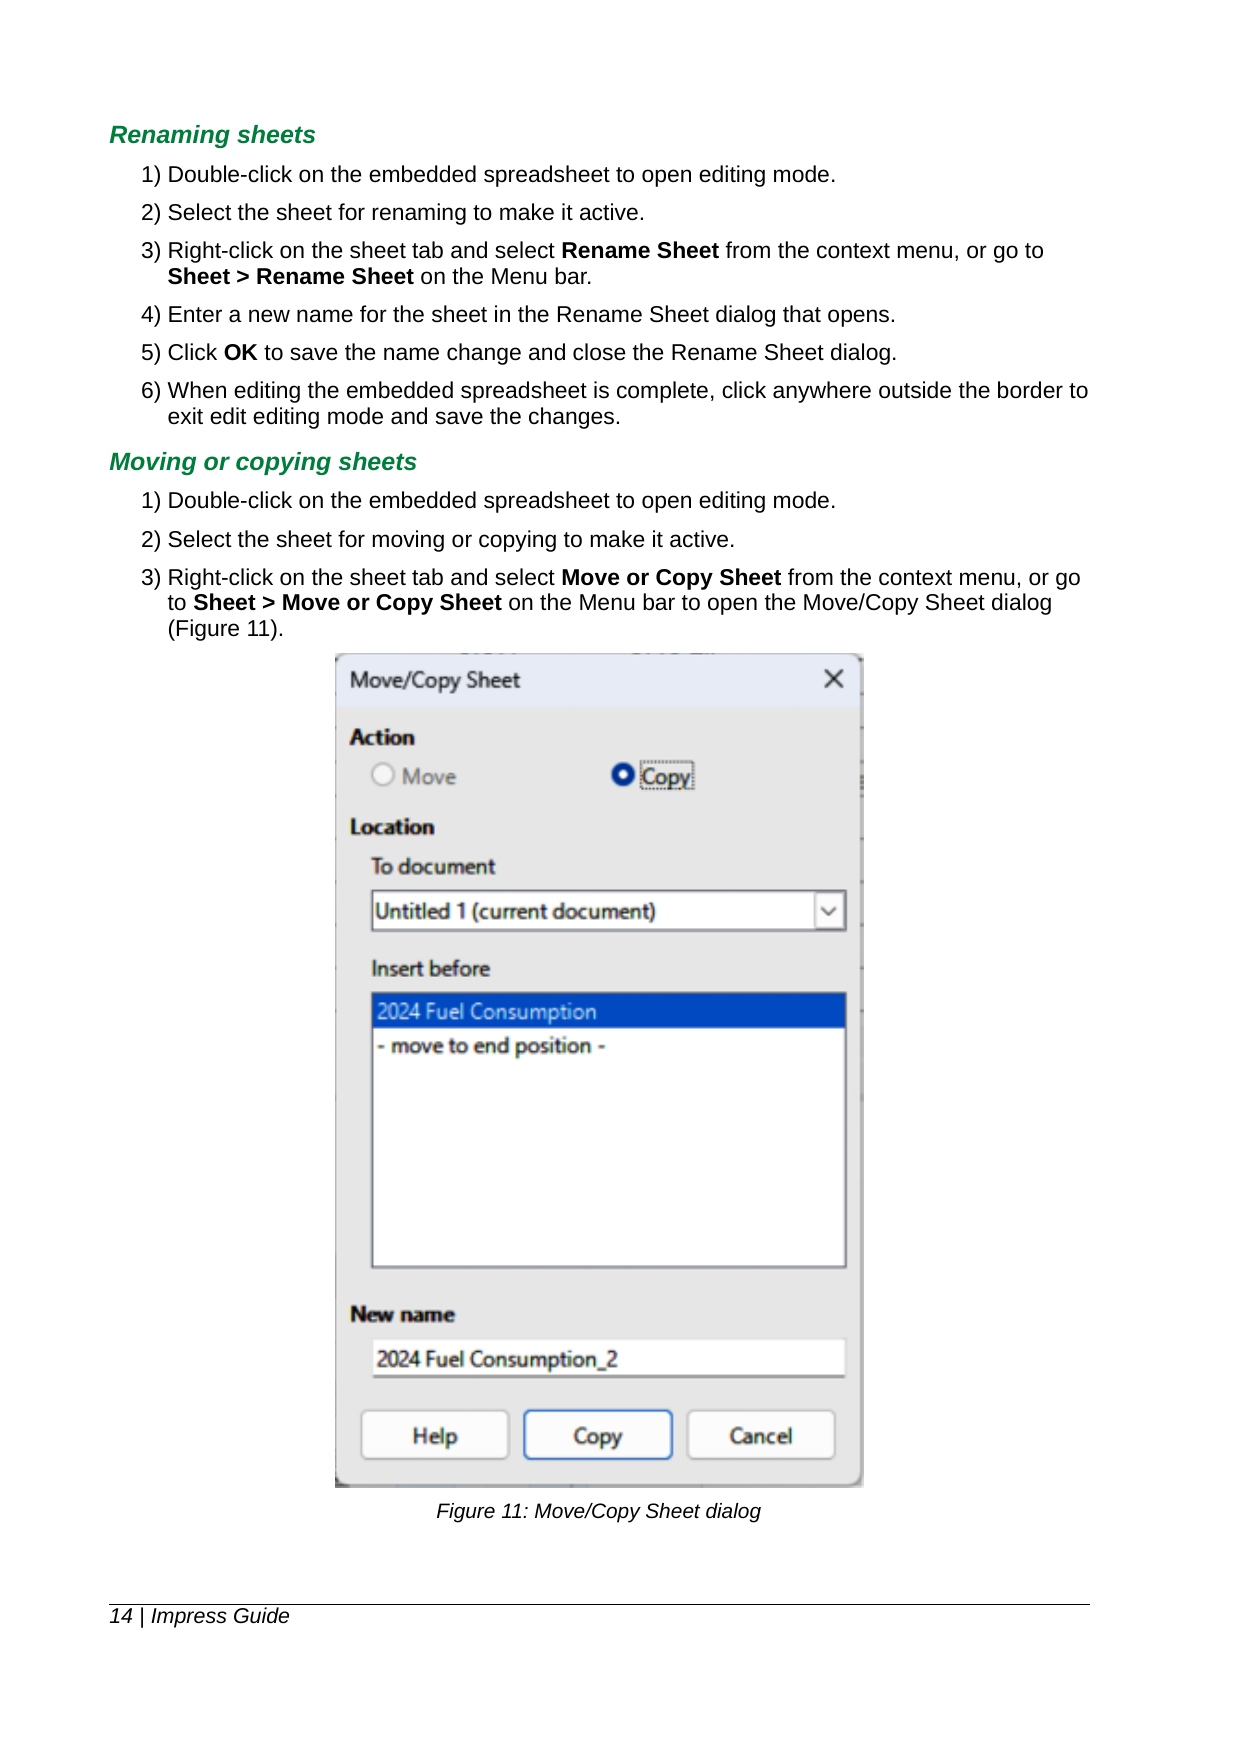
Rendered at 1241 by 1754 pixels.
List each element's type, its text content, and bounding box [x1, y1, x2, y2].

list Right-click on the sheet tab and select Rename Sheet from the context menu, or go to Sheet > Rename Sheet on the Menu bar. [167, 238, 1090, 289]
list Right-click on the sheet tab and select Move or Copy Sheet from the context menu, or go to Sheet > Move or Copy Sheet on the Menu bar to open the Move/Copy Sheet dialog (Figure 11). [167, 564, 1090, 641]
list When editing the embedded spreadsheet is complete, click anywhere outside the border to exit edit editing mode and save the changes. [167, 378, 1090, 429]
list Click OK to save the name change and close the Rename Sheet dialog. [167, 339, 1090, 365]
subtitle Renaming sheets [109, 121, 1090, 149]
list Select the sheet for moving or copying to make it active. [167, 526, 1090, 552]
list Select the sheet for renaming to make it active. [167, 199, 1090, 225]
list Enter a new name for the sheet in the Rename Sheet dialog that opens. [167, 301, 1090, 327]
list Double-click on the embedded spreadsheet to open editing mode. [167, 161, 1090, 187]
subtitle Moving or copying sheets [109, 448, 1090, 476]
text Figure 11: Move/Copy Sheet dialog [335, 1500, 864, 1523]
list Double-click on the embedded spreadsheet to open editing mode. [167, 488, 1090, 514]
picture [335, 653, 864, 1488]
